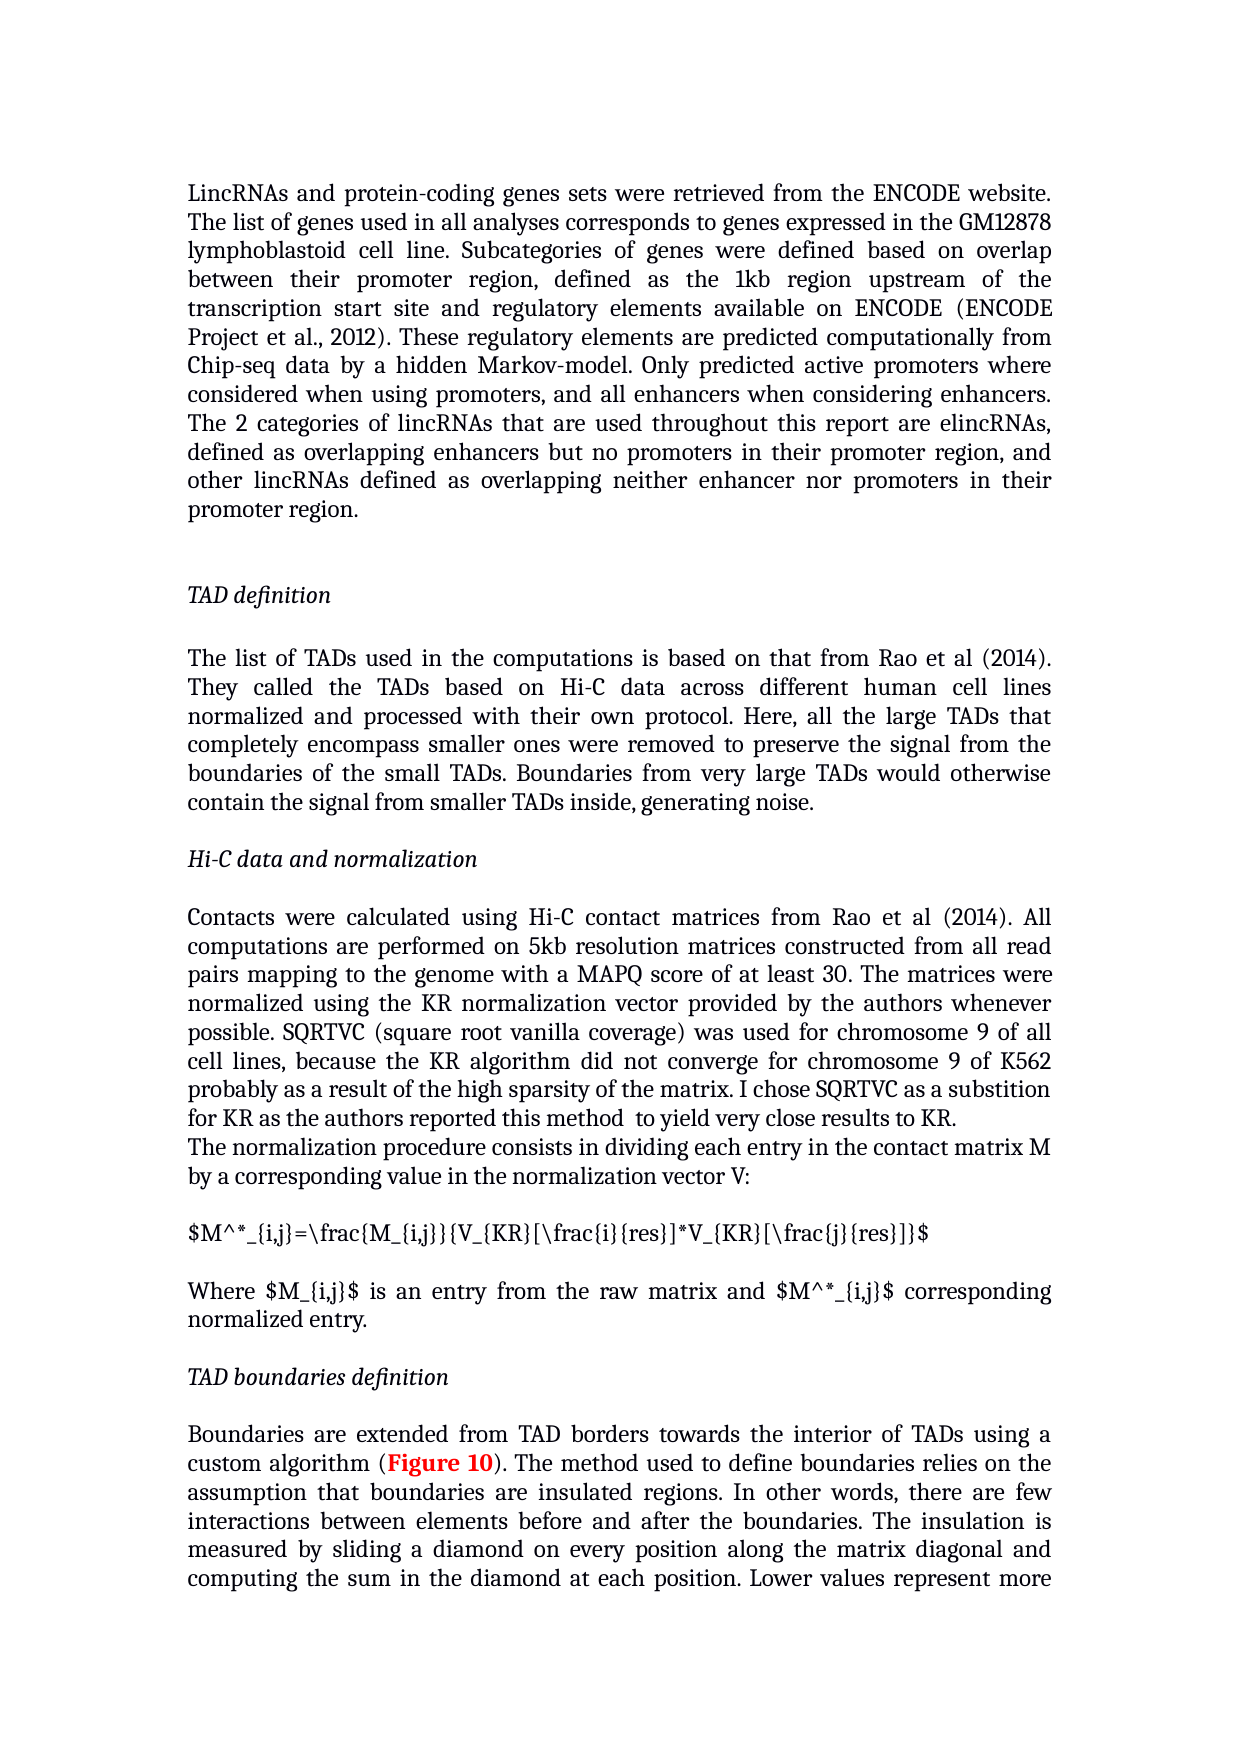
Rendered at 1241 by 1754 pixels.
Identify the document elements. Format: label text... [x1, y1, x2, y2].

text LincRNAs and protein-coding genes sets were retrieved from the ENCODE website. The list of genes used in all analyses corresponds to genes expressed in the GM12878 lymphoblastoid cell line. Subcategories of genes were defined based on overlap between their promoter region, defined as the 1kb region upstream of the transcription start site and regulatory elements available on ENCODE (ENCODE Project et al., 2012)⁠. These regulatory elements are predicted computationally from Chip-seq data by a hidden Markov-model. Only predicted active promoters where considered when using promoters, and all enhancers when considering enhancers. The 2 categories of lincRNAs that are used throughout this report are elincRNAs, defined as overlapping enhancers but no promoters in their promoter region, and other lincRNAs defined as overlapping neither enhancer nor promoters in their promoter region. [187, 179, 1053, 524]
text TAD boundaries definition [187, 1363, 1053, 1392]
text Contacts were calculated using Hi-C contact matrices from Rao et al (2014). All computations are performed on 5kb resolution matrices constructed from all read pairs mapping to the genome with a MAPQ score of at least 30. The matrices were normalized using the KR normalization vector provided by the authors whenever possible. SQRTVC (square root vanilla coverage) was used for chromosome 9 of all cell lines, because the KR algorithm did not converge for chromosome 9 of K562 probably as a result of the high sparsity of the matrix. I chose SQRTVC as a substition for KR as the authors reported this method to yield very close results to KR. [187, 903, 1053, 1133]
list The list of TADs used in the computations is based on that from Rao et al (2014). They called the TADs based on Hi-C data across different human cell lines normalized and processed with their own protocol. Here, all the large TADs that completely encompass smaller ones were removed to preserve the signal from the boundaries of the small TADs. Boundaries from very large TADs would otherwise contain the signal from smaller TADs inside, generating noise. [187, 644, 1053, 817]
list Boundaries are extended from TAD borders towards the interior of TADs using a custom algorithm (Figure 10). The method used to define boundaries relies on the assumption that boundaries are insulated regions. In other words, there are few interactions between elements before and after the boundaries. The insulation is measured by sliding a diamond on every position along the matrix diagonal and computing the sum in the diamond at each position. Lower values represent more [187, 1420, 1053, 1593]
text TAD definition [187, 581, 1053, 610]
text Where $M_{i,j}$ is an entry from the raw matrix and $M^*_{i,j}$ corresponding normalized entry. [187, 1277, 1053, 1334]
text The normalization procedure consists in dividing each entry in the contact matrix M by a corresponding value in the normalization vector V: [187, 1133, 1053, 1190]
text $M^*_{i,j}=\frac{M_{i,j}}{V_{KR}[\frac{i}{res}]*V_{KR}[\frac{j}{res}]}$ [187, 1219, 1053, 1248]
list Hi-C data and normalization [187, 845, 1053, 874]
